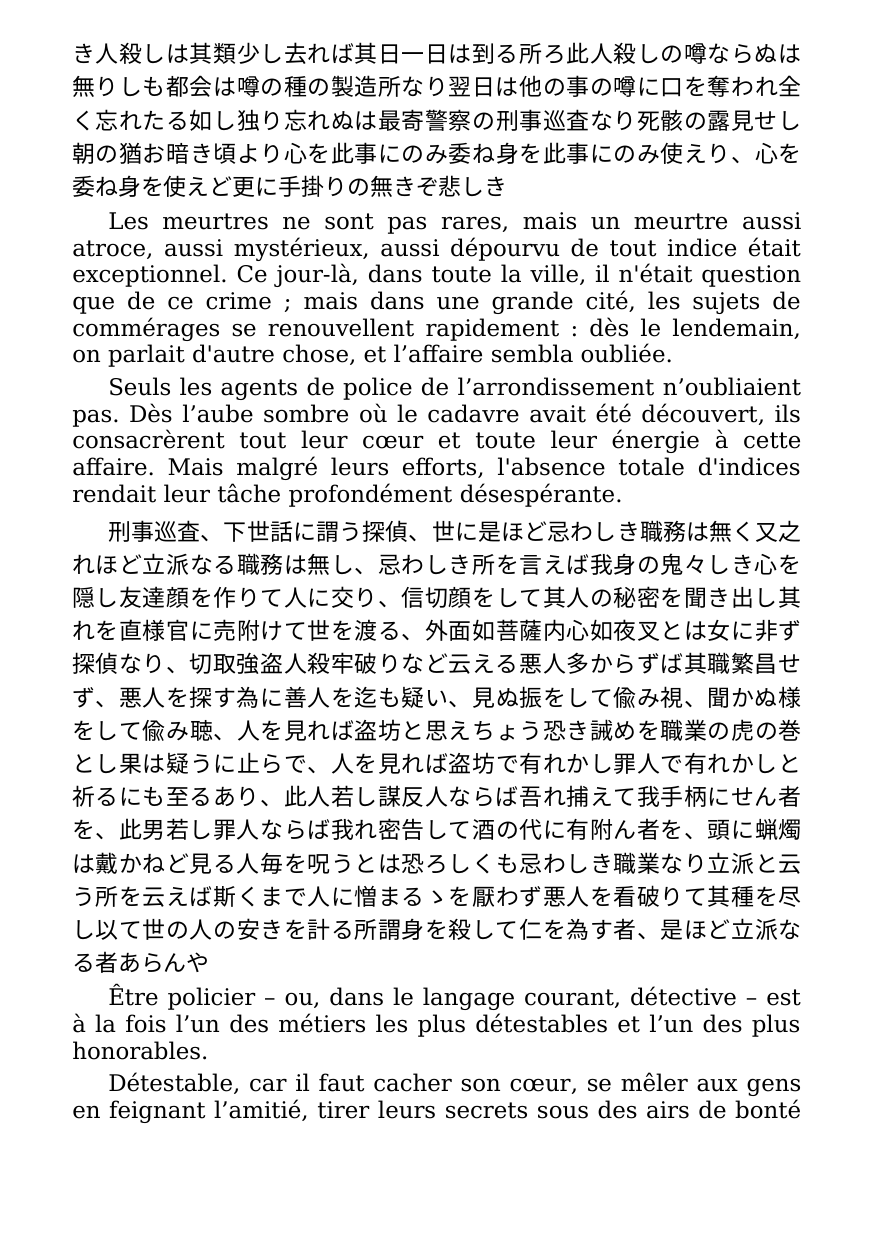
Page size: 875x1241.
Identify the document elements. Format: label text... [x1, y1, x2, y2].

text 刑事巡査、下世話に謂う探偵、世に是ほど忌わしき職務は無く又之れほど立派なる職務は無し、忌わしき所を言えば我身の鬼々しき心を隠し友達顔を作りて人に交り、信切顔をして其人の秘密を聞き出し其れを直様官に売附けて世を渡る、外面如菩薩内心如夜叉とは女に非ず探偵なり、切取強盗人殺牢破りなど云える悪人多からずば其職繁昌せず、悪人を探す為に善人を迄も疑い、見ぬ振をして偸み視、聞かぬ様をして偸み聴、人を見れば盗坊と思えちょう恐き誡めを職業の虎の巻とし果は疑うに止らで、人を見れば盗坊で有れかし罪人で有れかしと祈るにも至るあり、此人若し謀反人ならば吾れ捕えて我手柄にせん者を、此男若し罪人ならば我れ密告して酒の代に有附ん者を、頭に蝋燭は戴かねど見る人毎を呪うとは恐ろしくも忌わしき職業なり立派と云う所を云えば斯くまで人に憎まるゝを厭わず悪人を看破りて其種を尽し以て世の人の安きを計る所謂身を殺して仁を為す者、是ほど立派なる者あらんや [72, 513, 802, 978]
text Être policier – ou, dans le langage courant, détective – est à la fois l’un des métiers les plus détestables et l’un des plus honorables. [72, 984, 802, 1064]
text Les meurtres ne sont pas rares, mais un meurtre aussi atroce, aussi mystérieux, aussi dépourvu de tout indice était exceptionnel. Ce jour-là, dans toute la ville, il n'était question que de ce crime ; mais dans une grande cité, les sujets de commérages se renouvellent rapidement : dès le lendemain, on parlait d'autre chose, et l’affaire sembla oubliée. [72, 208, 802, 368]
text Détestable, car il faut cacher son cœur, se mêler aux gens en feignant l’amitié, tirer leurs secrets sous des airs de bonté [72, 1070, 802, 1124]
text き人殺しは其類少し去れば其日一日は到る所ろ此人殺しの噂ならぬは無りしも都会は噂の種の製造所なり翌日は他の事の噂に口を奪われ全く忘れたる如し独り忘れぬは最寄警察の刑事巡査なり死骸の露見せし朝の猶お暗き頃より心を此事にのみ委ね身を此事にのみ使えり、心を委ね身を使えど更に手掛りの無きぞ悲しき [72, 36, 802, 202]
text Seuls les agents de police de l’arrondissement n’oubliaient pas. Dès l’aube sombre où le cadavre avait été découvert, ils consacrèrent tout leur cœur et toute leur énergie à cette affaire. Mais malgré leurs efforts, l'absence totale d'indices rendait leur tâche profondément désespérante. [72, 374, 802, 507]
